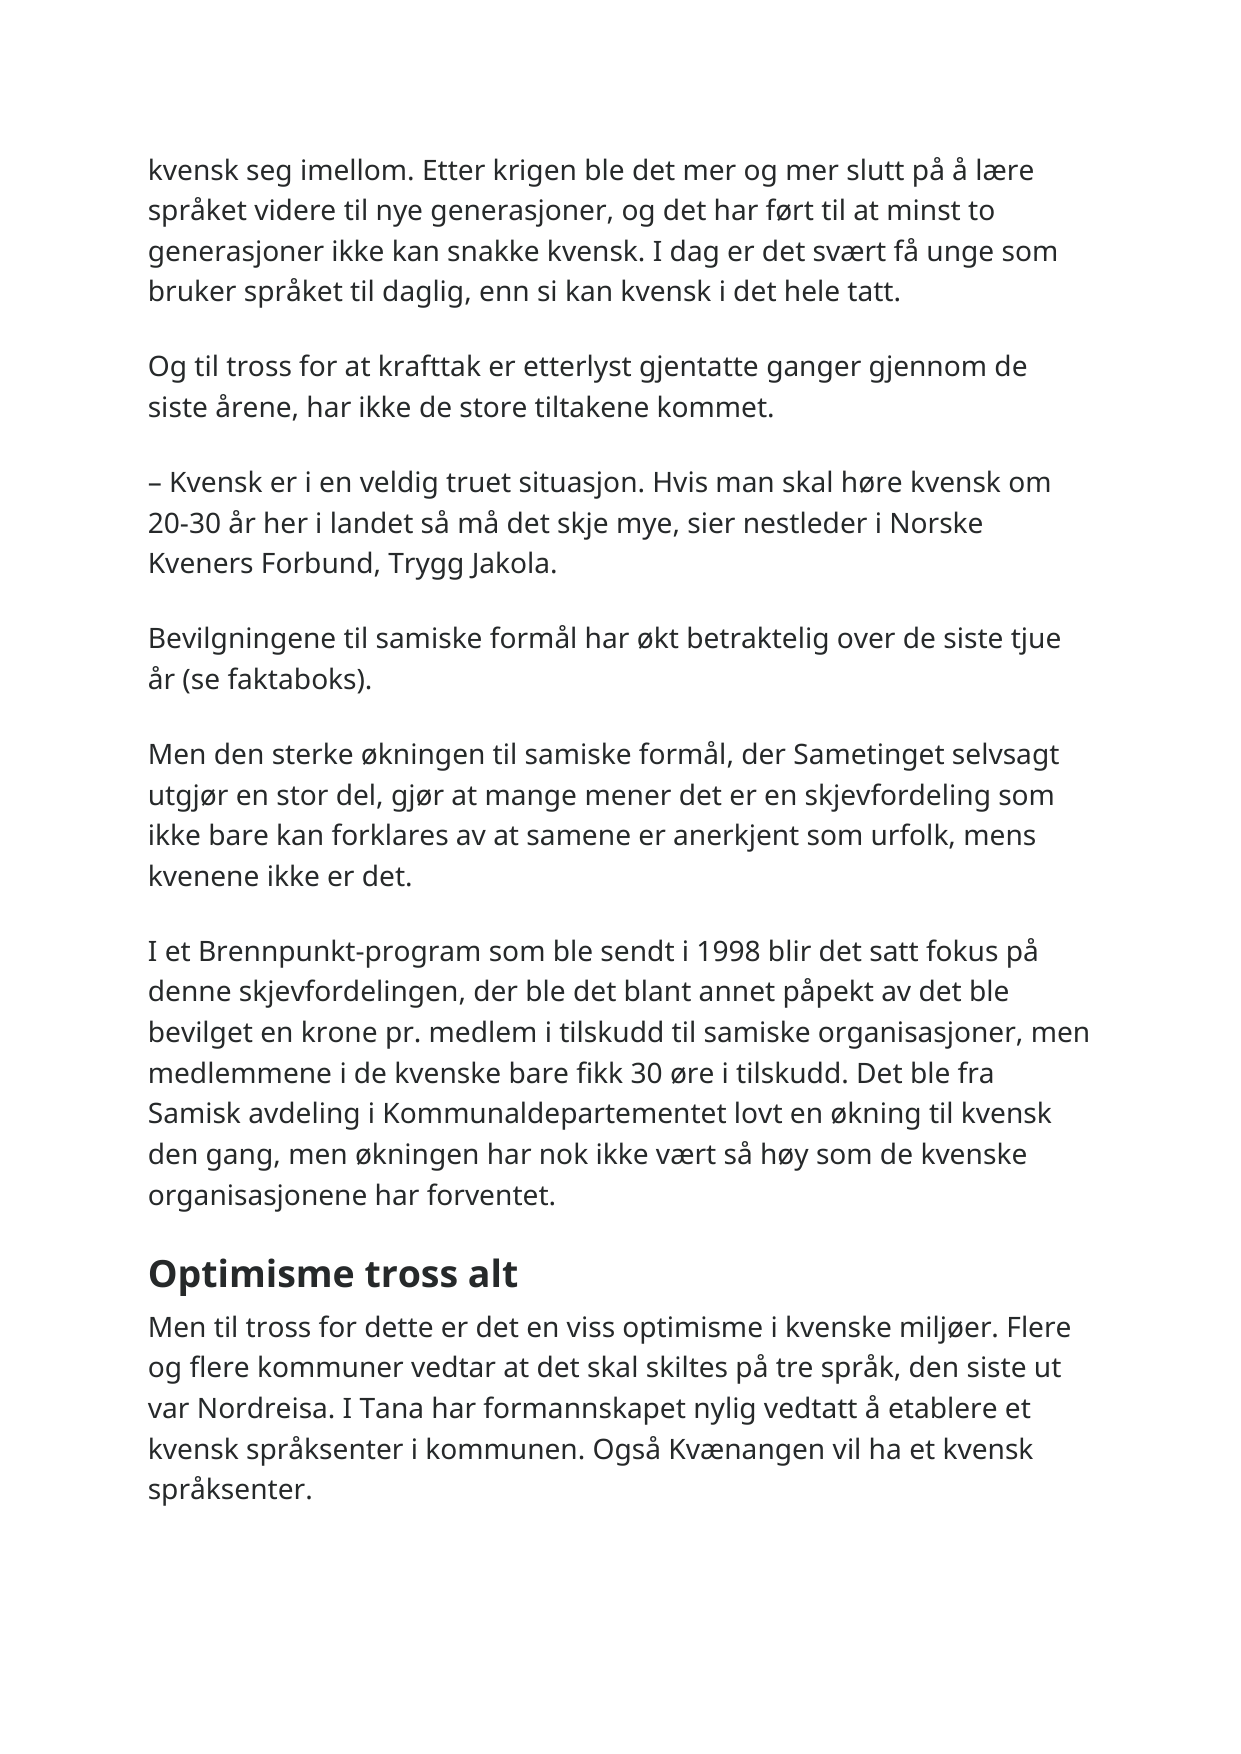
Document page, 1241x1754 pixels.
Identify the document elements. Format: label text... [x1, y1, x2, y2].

text – Kvensk er i en veldig truet situasjon. Hvis man skal høre kvensk om 20-30 år her i landet så må det skje mye, sier nestleder i Norske Kveners Forbund, Trygg Jakola. [148, 460, 1093, 582]
text Men til tross for dette er det en viss optimisme i kvenske miljøer. Flere og flere kommuner vedtar at det skal skiltes på tre språk, den siste ut var Nordreisa. I Tana har formannskapet nylig vedtatt å etablere et kvensk språksenter i kommunen. Også Kvænangen vil ha et kvensk språksenter. [148, 1305, 1093, 1508]
text kvensk seg imellom. Etter krigen ble det mer og mer slutt på å lære språket videre til nye generasjoner, og det har ført til at minst to generasjoner ikke kan snakke kvensk. I dag er det svært få unge som bruker språket til daglig, enn si kan kvensk i det hele tatt. [148, 148, 1093, 310]
subtitle Optimisme tross alt [148, 1248, 1093, 1299]
text I et Brennpunkt-program som ble sendt i 1998 blir det satt fokus på denne skjevfordelingen, der ble det blant annet påpekt av det ble bevilget en krone pr. medlem i tilskudd til samiske organisasjoner, men medlemmene i de kvenske bare fikk 30 øre i tilskudd. Det ble fra Samisk avdeling i Kommunaldepartementet lovt en økning til kvensk den gang, men økningen har nok ikke vært så høy som de kvenske organisasjonene har forventet. [148, 929, 1093, 1213]
text Og til tross for at krafttak er etterlyst gjentatte ganger gjennom de siste årene, har ikke de store tiltakene kommet. [148, 344, 1093, 426]
text Men den sterke økningen til samiske formål, der Sametinget selvsagt utgjør en stor del, gjør at mange mener det er en skjevfordeling som ikke bare kan forklares av at samene er anerkjent som urfolk, mens kvenene ikke er det. [148, 732, 1093, 894]
text Bevilgningene til samiske formål har økt betraktelig over de siste tjue år (se faktaboks). [148, 616, 1093, 698]
